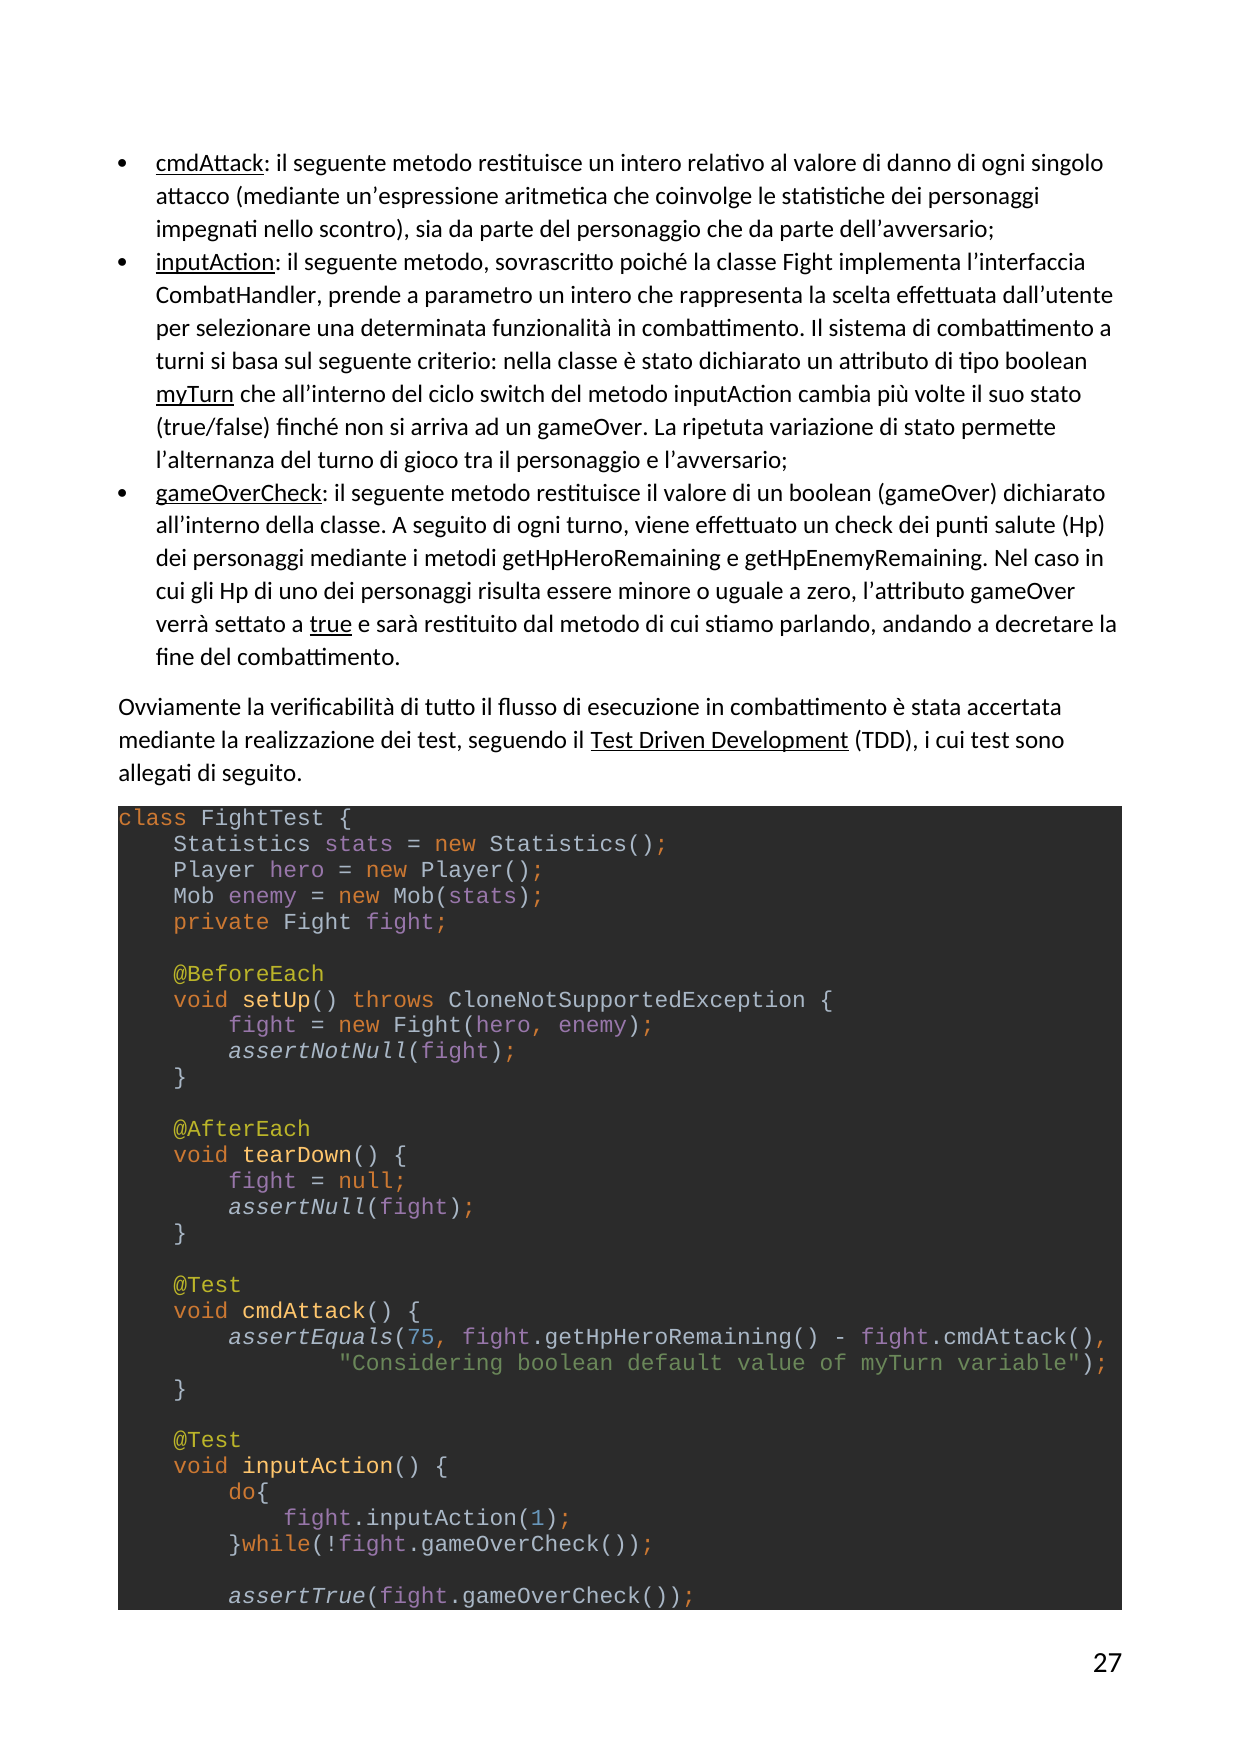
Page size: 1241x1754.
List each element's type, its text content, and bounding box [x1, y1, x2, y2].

list inputAction: il seguente metodo, sovrascritto poiché la classe Fight implementa l’interfaccia CombatHandler, prende a parametro un intero che rappresenta la scelta effettuata dall’utente per selezionare una determinata funzionalità in combattimento. Il sistema di combattimento a turni si basa sul seguente criterio: nella classe è stato dichiarato un attributo di tipo boolean myTurn che all’interno del ciclo switch del metodo inputAction cambia più volte il suo stato (true/false) finché non si arriva ad un gameOver. La ripetuta variazione di stato permette l’alternanza del turno di gioco tra il personaggio e l’avversario; [118, 246, 1122, 474]
text Ovviamente la verificabilità di tutto il flusso di esecuzione in combattimento è stata accertata mediante la realizzazione dei test, seguendo il Test Driven Development (TDD), i cui test sono allegati di seguito. [118, 691, 1122, 787]
list gameOverCheck: il seguente metodo restituisce il valore di un boolean (gameOver) dichiarato all’interno della classe. A seguito di ogni turno, viene effettuato un check dei punti salute (Hp) dei personaggi mediante i metodi getHpHeroRemaining e getHpEnemyRemaining. Nel caso in cui gli Hp di uno dei personaggi risulta essere minore o uguale a zero, l’attributo gameOver verrà settato a true e sarà restituito dal metodo di cui stiamo parlando, andando a decretare la fine del combattimento. [118, 477, 1122, 672]
list cmdAttack: il seguente metodo restituisce un intero relativo al valore di danno di ogni singolo attacco (mediante un’espressione aritmetica che coinvolge le statistiche dei personaggi impegnati nello scontro), sia da parte del personaggio che da parte dell’avversario; [118, 148, 1122, 244]
text class FightTest { Statistics stats = new Statistics(); Player hero = new Player(); Mob enemy = new Mob(stats); private Fight fight; @BeforeEach void setUp() throws CloneNotSupportedException { fight = new Fight(hero, enemy); assertNotNull(fight); } @AfterEach void tearDown() { fight = null; assertNull(fight); } @Test void cmdAttack() { assertEquals(75, fight.getHpHeroRemaining() - fight.cmdAttack(), "Considering boolean default value of myTurn variable"); } @Test void inputAction() { do{ fight.inputAction(1); }while(!fight.gameOverCheck()); assertTrue(fight.gameOverCheck()); [118, 806, 1122, 1610]
